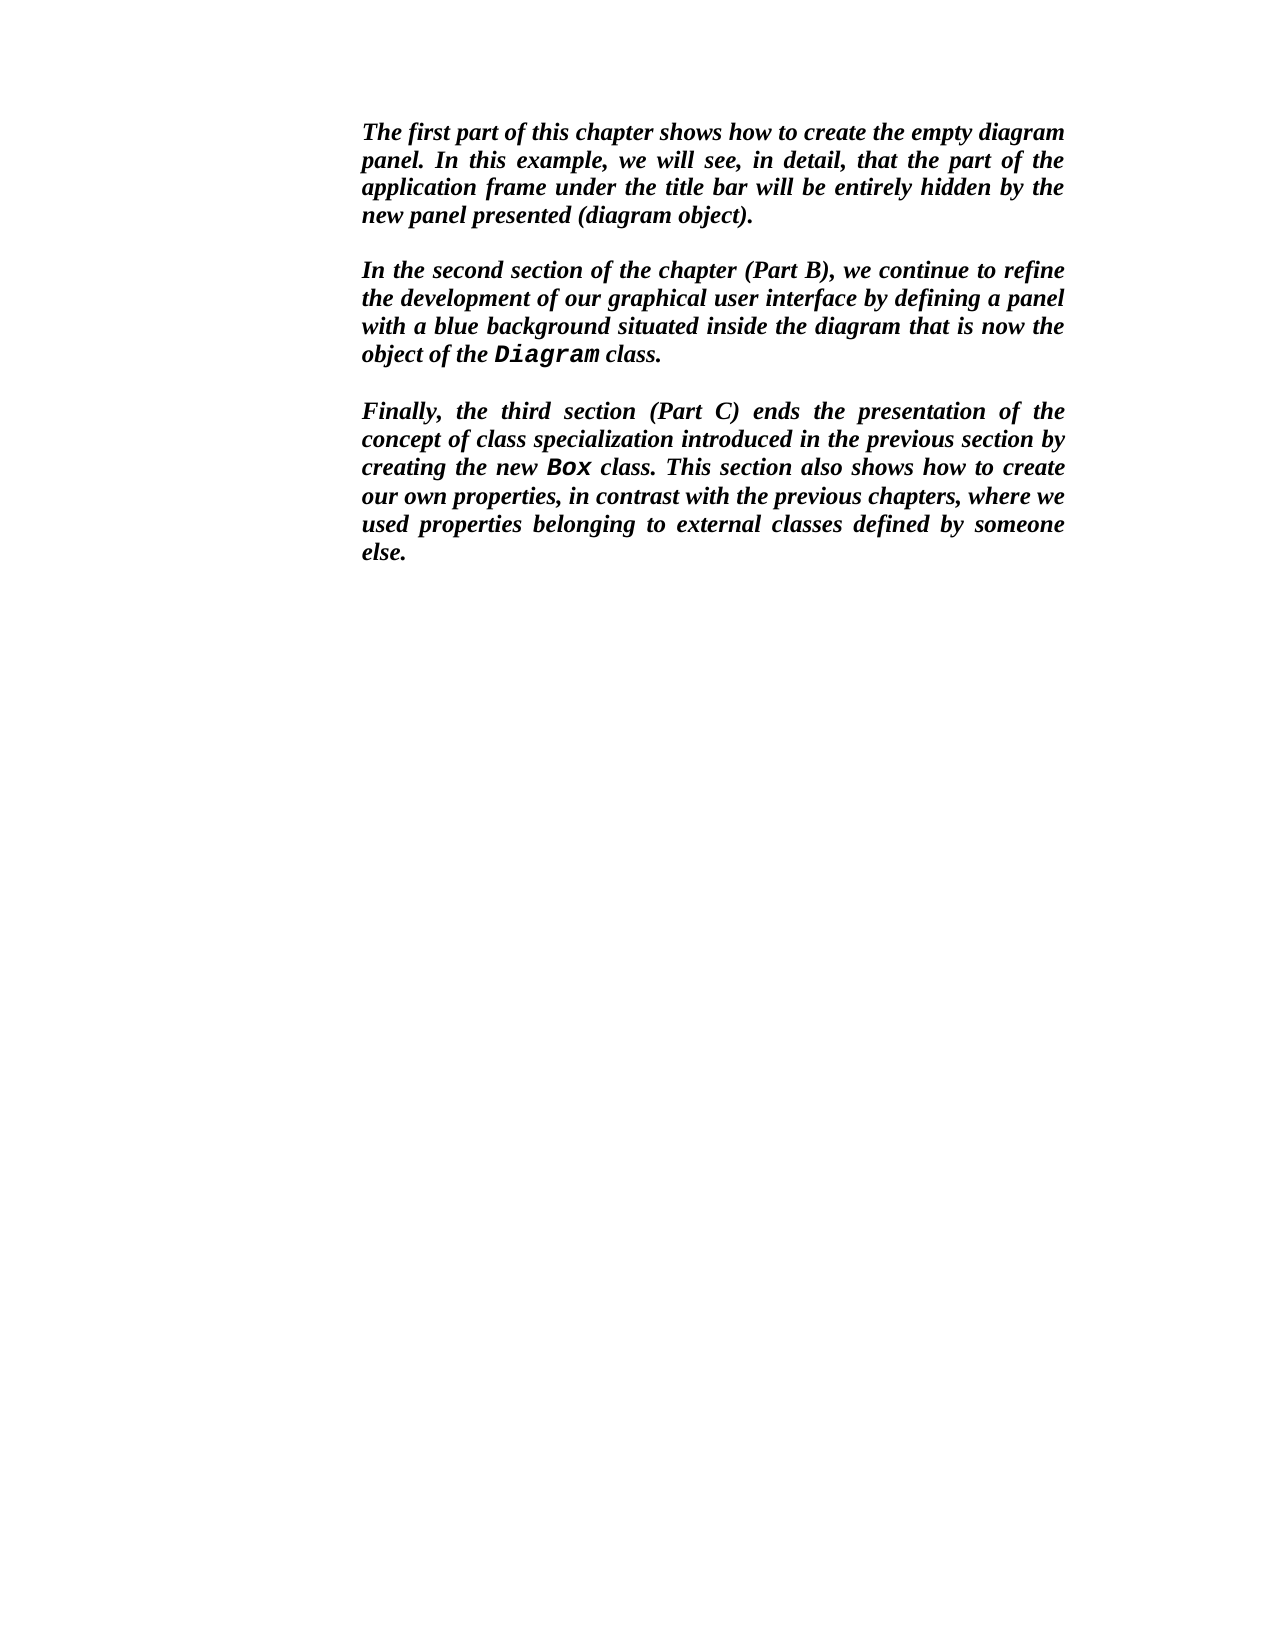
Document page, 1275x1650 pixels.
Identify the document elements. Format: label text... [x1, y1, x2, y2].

table_header [111, 118, 354, 229]
table_header [111, 257, 354, 369]
table_header In the second section of the chapter (Part B), we continue to refine the development of our graphical user interface by defining a panel with a blue background situated inside the diagram that is now the object of the Diagram class. [354, 257, 1075, 369]
table_header [111, 397, 354, 566]
table_header Finally, the third section (Part C) ends the presentation of the concept of class specialization introduced in the previous section by creating the new Box class. This section also shows how to create our own properties, in contrast with the previous chapters, where we used properties belonging to external classes defined by someone else. [354, 397, 1075, 566]
table_header The first part of this chapter shows how to create the empty diagram panel. In this example, we will see, in detail, that the part of the application frame under the title bar will be entirely hidden by the new panel presented (diagram object). [354, 118, 1075, 229]
